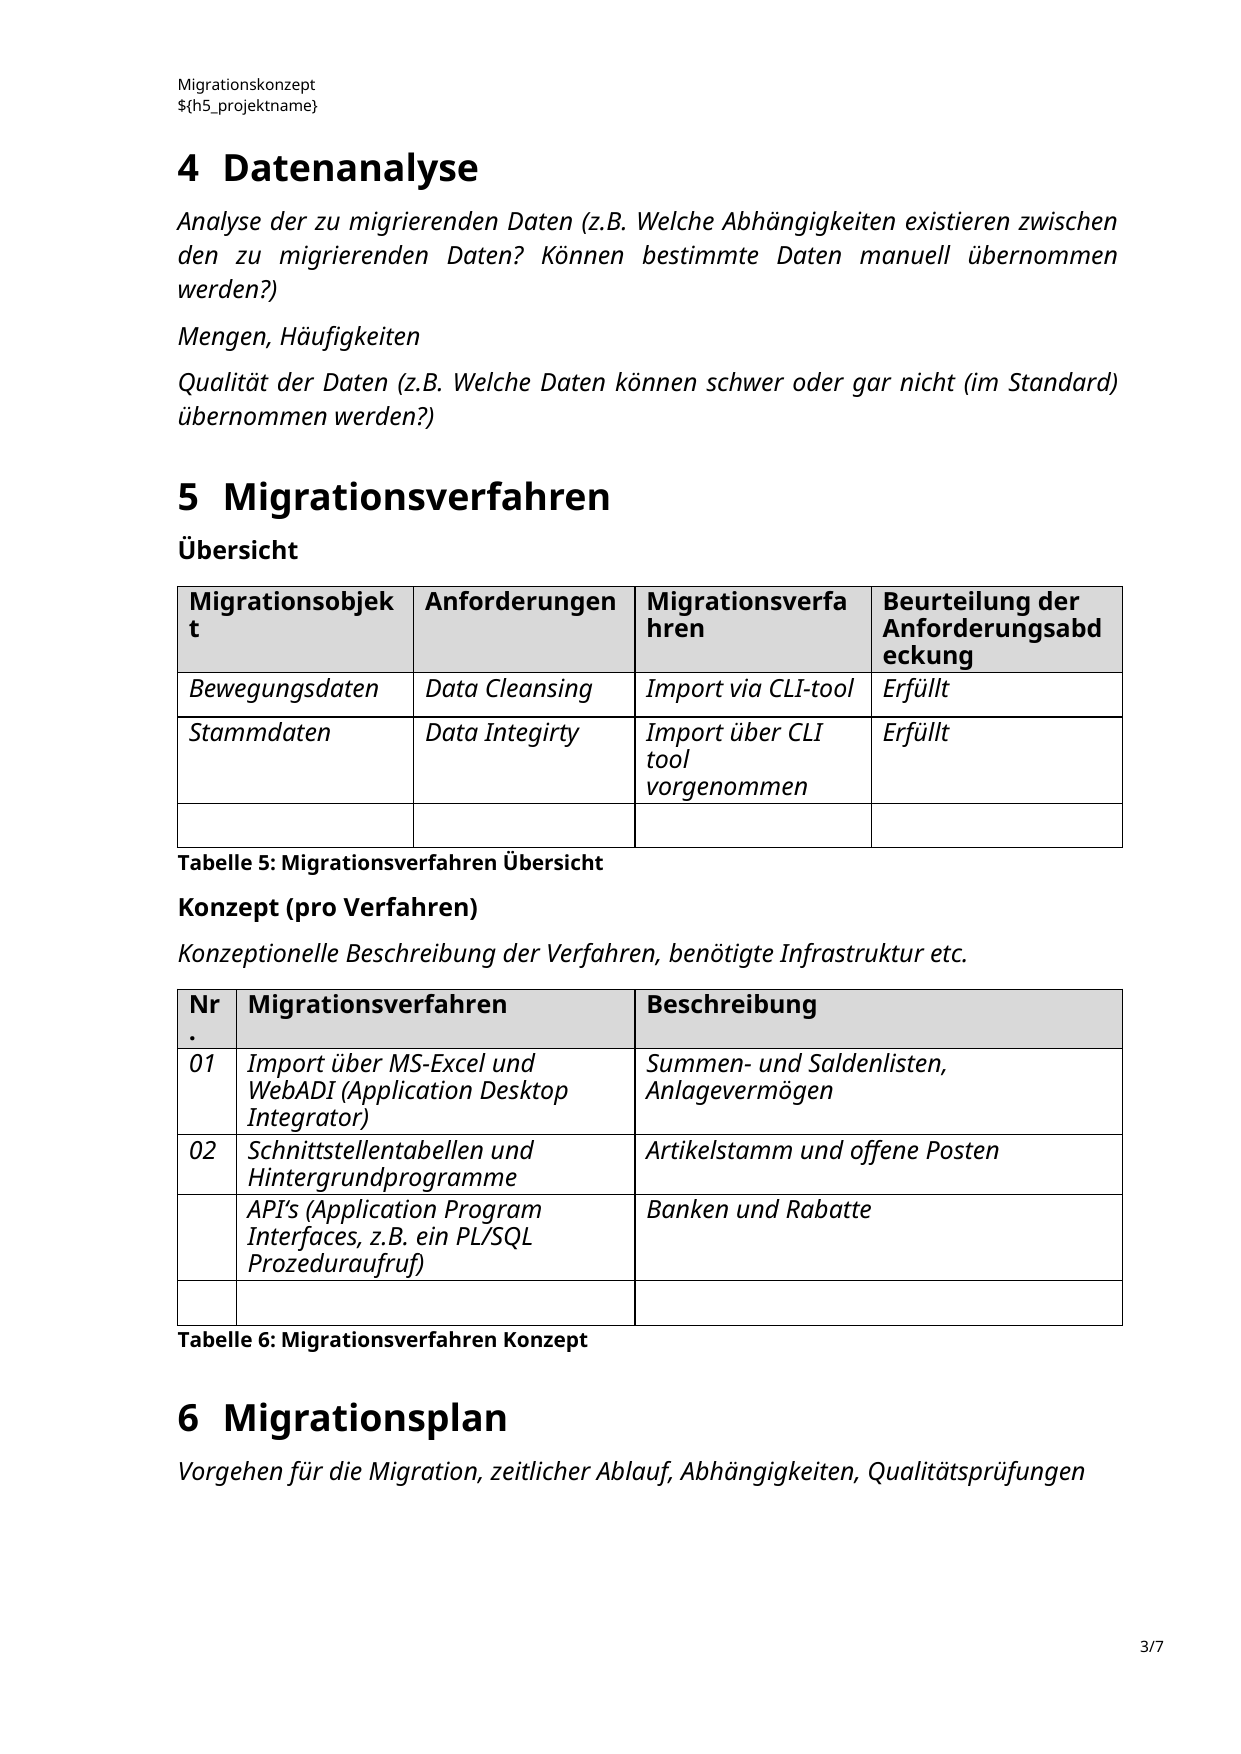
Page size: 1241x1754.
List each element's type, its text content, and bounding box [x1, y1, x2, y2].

table_cell [178, 804, 413, 847]
table_cell Data Cleansing [414, 673, 634, 716]
table_header Anforderungen [414, 587, 634, 672]
table_cell [237, 1281, 634, 1324]
table_cell Data Integirty [414, 718, 634, 803]
text Übersicht [177, 533, 1122, 567]
subtitle Datenanalyse [177, 141, 1122, 191]
table_header Beschreibung [636, 990, 1122, 1048]
table_cell [636, 804, 871, 847]
table_cell Stammdaten [178, 718, 413, 803]
table_cell API‘s (Application Program Interfaces, z.B. ein PL/SQL Prozeduraufruf) [237, 1195, 634, 1280]
table_cell Summen- und Saldenlisten, Anlagevermögen [636, 1049, 1122, 1134]
table_cell Import via CLI-tool [636, 673, 871, 716]
table_header Beurteilung der Anforderungsabdeckung [872, 587, 1122, 672]
subtitle Migrationsverfahren [177, 470, 1122, 520]
table_header Migrationsobjekt [178, 587, 413, 672]
table_cell [414, 804, 634, 847]
text Vorgehen für die Migration, zeitlicher Ablauf, Abhängigkeiten, Qualitätsprüfungen [177, 1454, 1122, 1488]
text Konzept (pro Verfahren) [177, 889, 1122, 923]
table_cell Artikelstamm und offene Posten [636, 1135, 1122, 1194]
table_cell [636, 1281, 1122, 1324]
table_cell [872, 804, 1122, 847]
table_cell Erfüllt [872, 718, 1122, 803]
table_cell Bewegungsdaten [178, 673, 413, 716]
text Qualität der Daten (z.B. Welche Daten können schwer oder gar nicht (im Standard) übernommen werden?) [177, 365, 1122, 433]
table_header Migrationsverfahren [636, 587, 871, 672]
text Tabelle 5: Migrationsverfahren Übersicht [177, 848, 1122, 877]
table_cell Erfüllt [872, 673, 1122, 716]
text Mengen, Häufigkeiten [177, 318, 1122, 352]
table_cell 01 [178, 1049, 236, 1134]
text Analyse der zu migrierenden Daten (z.B. Welche Abhängigkeiten existieren zwischen den zu migrierenden Daten? Können bestimmte Daten manuell übernommen werden?) [177, 203, 1122, 306]
table_cell [178, 1195, 236, 1280]
table_cell Banken und Rabatte [636, 1195, 1122, 1280]
table_cell Schnittstellentabellen und Hintergrundprogramme [237, 1135, 634, 1194]
table_header Migrationsverfahren [237, 990, 634, 1048]
table_cell 02 [178, 1135, 236, 1194]
table_cell Import über CLI tool vorgenommen [636, 718, 871, 803]
table_header Nr. [178, 990, 236, 1048]
table_cell Import über MS-Excel und WebADI (Application Desktop Integrator) [237, 1049, 634, 1134]
text Konzeptionelle Beschreibung der Verfahren, benötigte Infrastruktur etc. [177, 936, 1122, 970]
text Tabelle 6: Migrationsverfahren Konzept [177, 1326, 1122, 1354]
table_cell [178, 1281, 236, 1324]
subtitle Migrationsplan [177, 1391, 1122, 1441]
